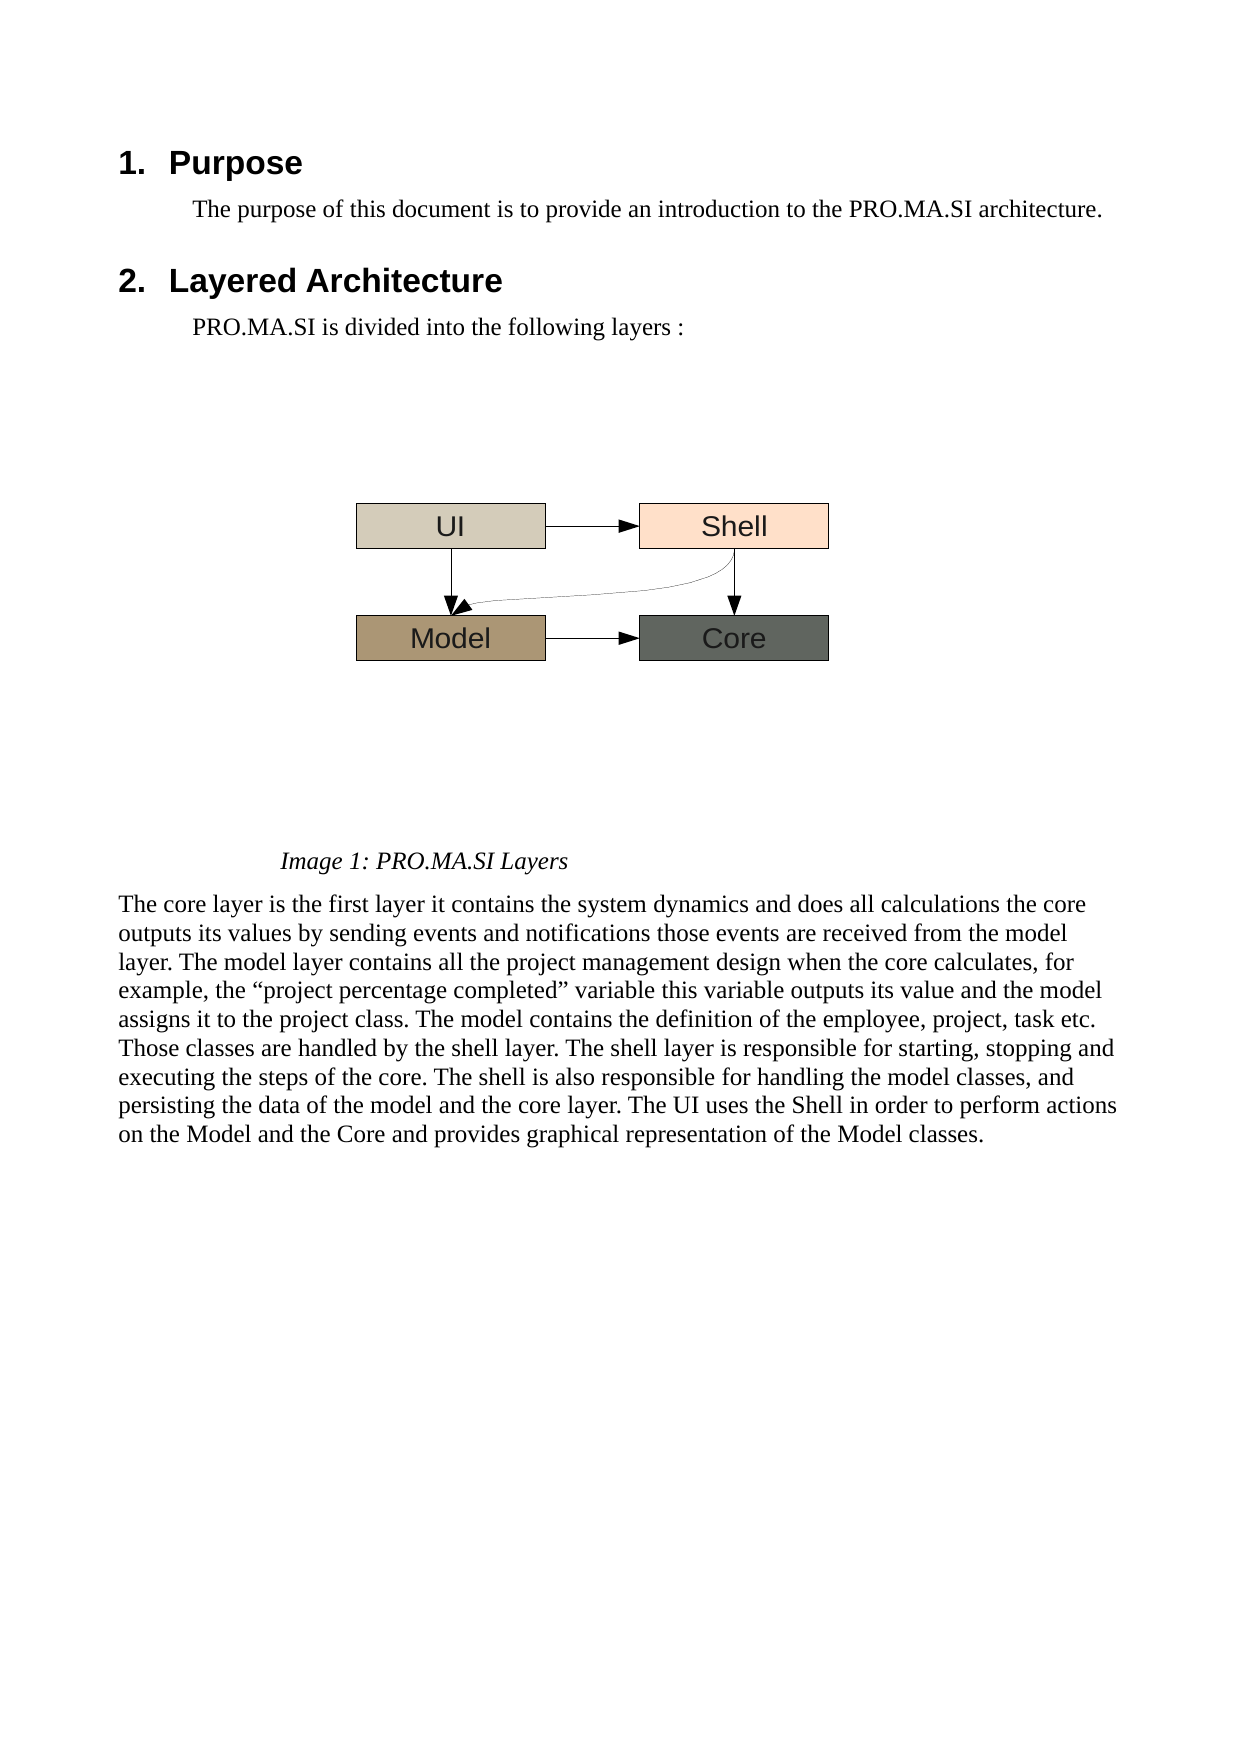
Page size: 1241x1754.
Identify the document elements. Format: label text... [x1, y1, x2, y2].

text Image 1: PRO.MA.SI Layers [280, 397, 960, 874]
text The purpose of this document is to provide an introduction to the PRO.MA.SI architecture. [118, 194, 1122, 223]
subtitle Layered Architecture [118, 261, 1122, 299]
text PRO.MA.SI is divided into the following layers : [118, 312, 1122, 340]
subtitle Purpose [118, 143, 1122, 182]
text The core layer is the first layer it contains the system dynamics and does all calculations the core outputs its values by sending events and notifications those events are received from the model layer. The model layer contains all the project management design when the core calculates, for example, the “project percentage completed” variable this variable outputs its value and the model assigns it to the project class. The model contains the definition of the employee, project, task etc. Those classes are handled by the shell layer. The shell layer is responsible for starting, stopping and executing the steps of the core. The shell is also responsible for handling the model classes, and persisting the data of the model and the core layer. The UI uses the Shell in order to perform actions on the Model and the Core and provides graphical representation of the Model classes. [118, 889, 1122, 1148]
